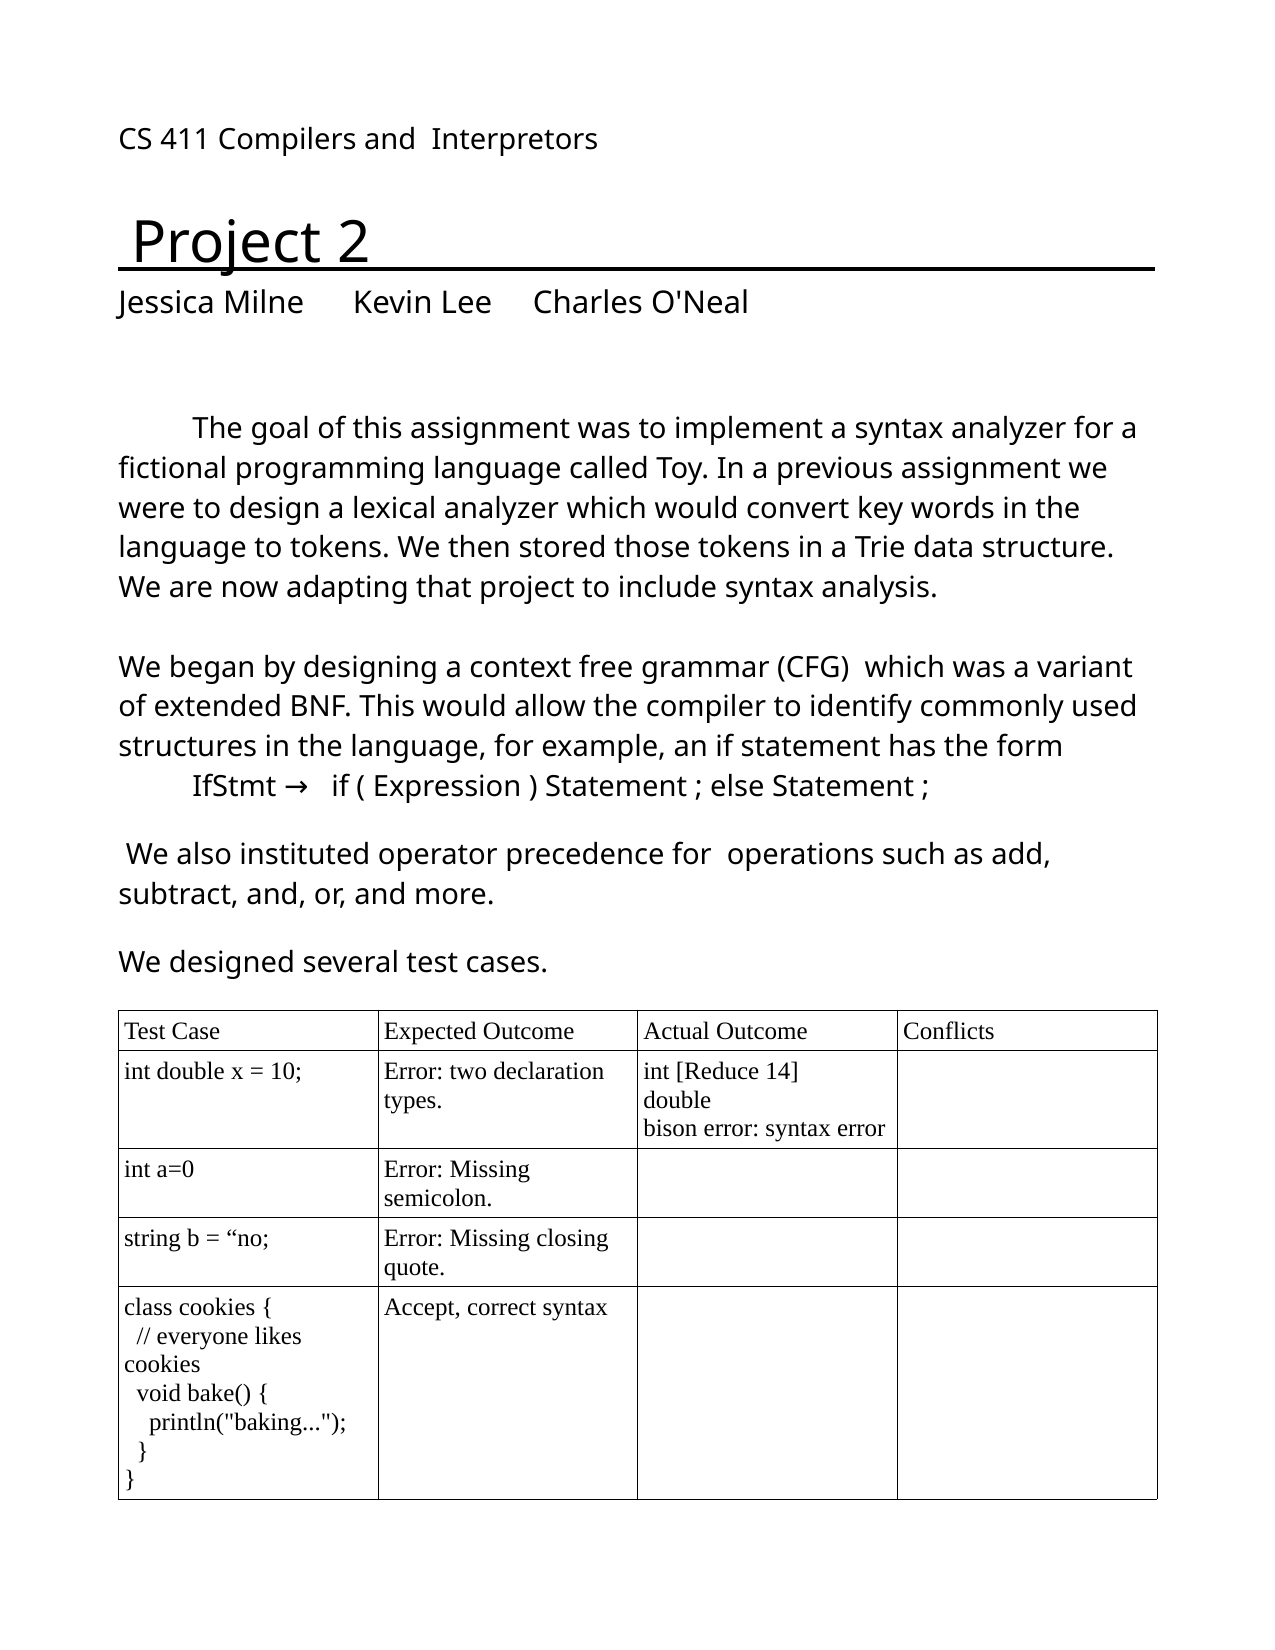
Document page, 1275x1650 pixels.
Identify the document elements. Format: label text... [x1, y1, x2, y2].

table_cell Error: Missing closing quote. [379, 1218, 637, 1286]
table_cell Error: Missing semicolon. [379, 1149, 637, 1217]
table_header Expected Outcome [379, 1011, 637, 1050]
table_cell int [Reduce 14] double bison error: syntax error [638, 1051, 897, 1148]
table_cell Accept, correct syntax [379, 1287, 637, 1499]
table_cell [638, 1149, 897, 1217]
text We began by designing a context free grammar (CFG) which was a variant of extended BNF. This would allow the compiler to identify commonly used structures in the language, for example, an if statement has the form [118, 646, 1157, 765]
text Jessica Milne Kevin Lee Charles O'Neal [118, 280, 1157, 322]
table_cell [638, 1287, 897, 1499]
table_cell class cookies { // everyone likes cookies void bake() { println("baking..."); } } [119, 1287, 378, 1499]
text We also instituted operator precedence for operations such as add, subtract, and, or, and more. [118, 833, 1157, 913]
table_cell [898, 1149, 1157, 1217]
text CS 411 Compilers and Interpretors [118, 118, 1157, 158]
table_header Test Case [119, 1011, 378, 1050]
table_cell int a=0 [119, 1149, 378, 1217]
table_cell Error: two declaration types. [379, 1051, 637, 1148]
table_cell int double x = 10; [119, 1051, 378, 1148]
text Project 2 [118, 200, 1157, 280]
table_cell [638, 1218, 897, 1286]
table_cell [898, 1287, 1157, 1499]
table_cell string b = “no; [119, 1218, 378, 1286]
table_header Conflicts [898, 1011, 1157, 1050]
text We designed several test cases. [118, 941, 1157, 981]
text IfStmt → if ( Expression ) Statement ; else Statement ; [118, 765, 1157, 804]
table_cell [898, 1218, 1157, 1286]
table_cell [898, 1051, 1157, 1148]
table_header Actual Outcome [638, 1011, 897, 1050]
text The goal of this assignment was to implement a syntax analyzer for a fictional programming language called Toy. In a previous assignment we were to design a lexical analyzer which would convert key words in the language to tokens. We then stored those tokens in a Trie data structure. We are now adapting that project to include syntax analysis. [118, 408, 1157, 606]
